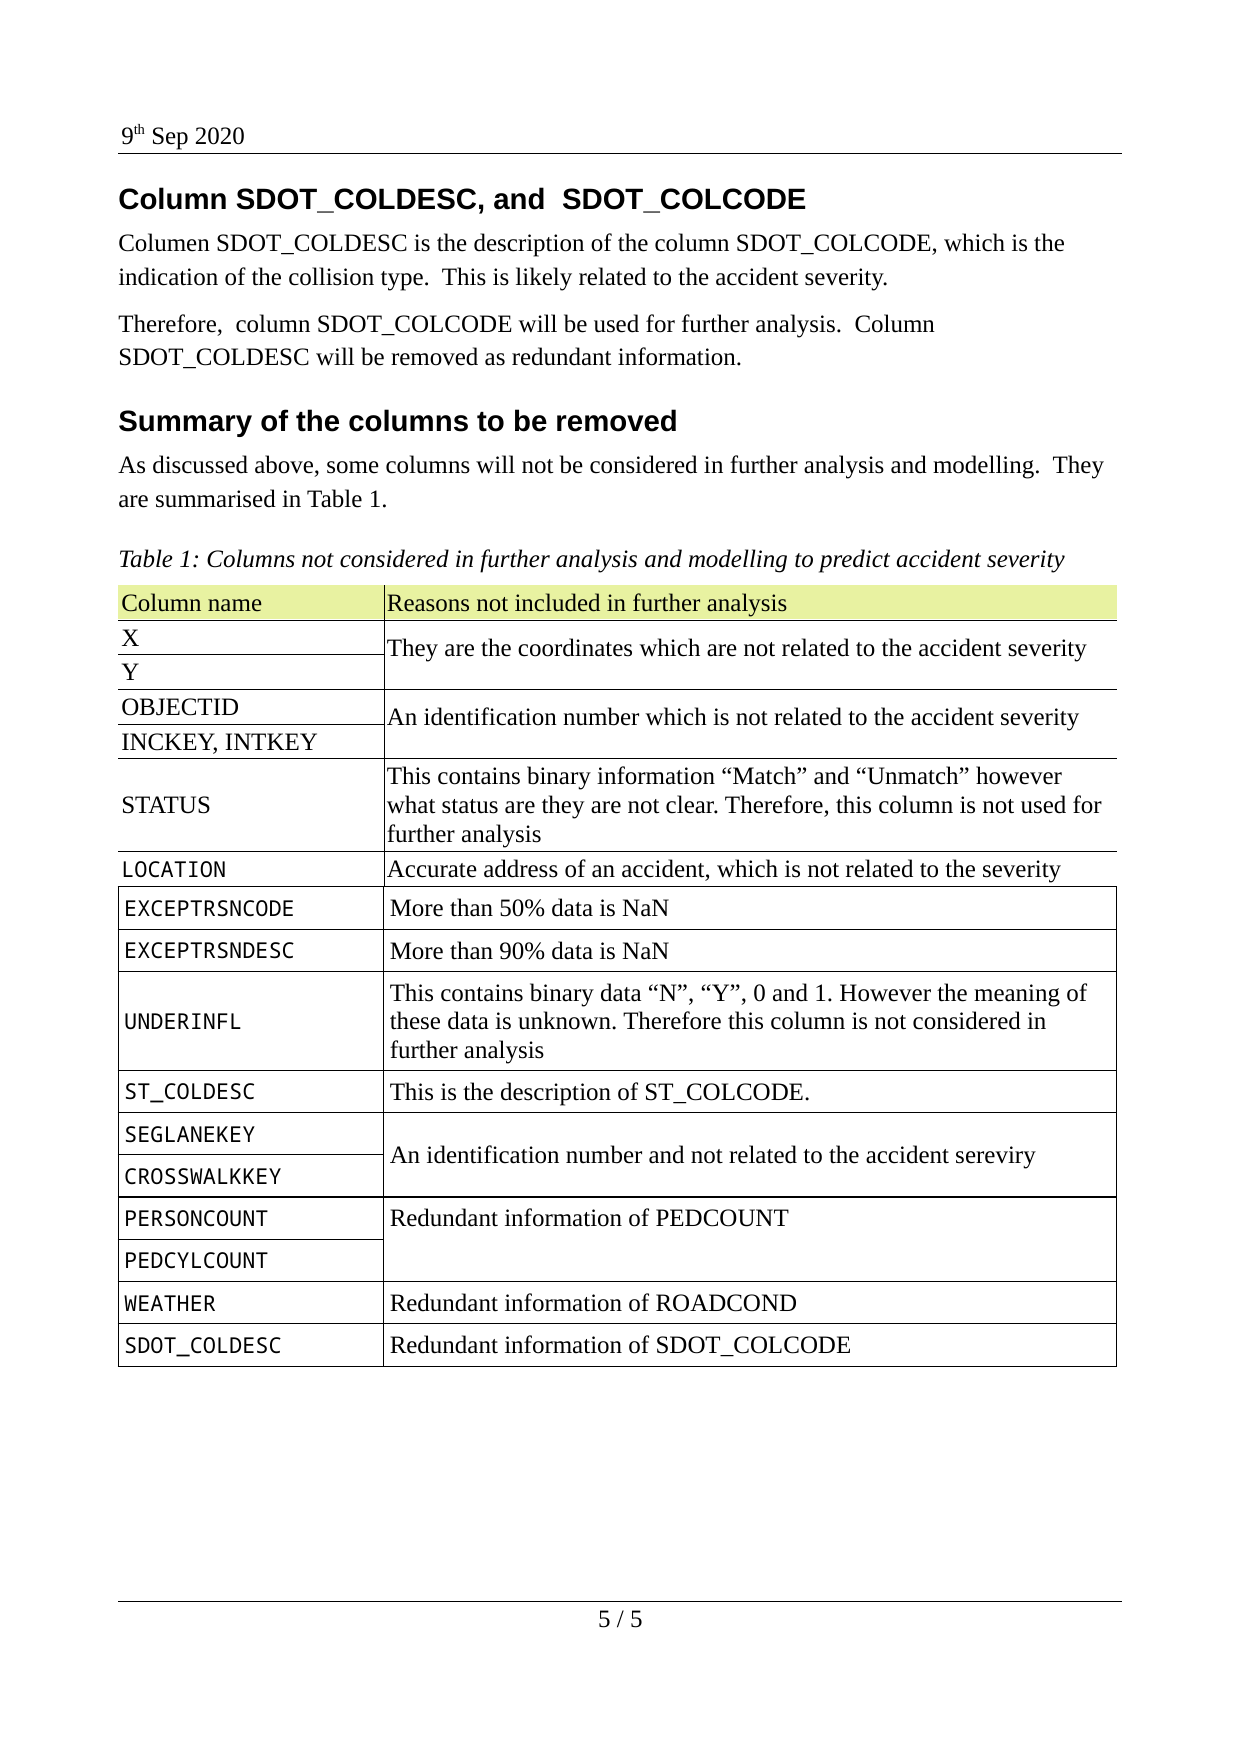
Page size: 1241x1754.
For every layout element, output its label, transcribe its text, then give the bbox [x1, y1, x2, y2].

table_cell This contains binary data “N”, “Y”, 0 and 1. However the meaning of these data is unknown. Therefore this column is not considered in further analysis [384, 972, 1116, 1069]
table_cell EXCEPTRSNCODE [119, 887, 383, 928]
text As discussed above, some columns will not be considered in further analysis and modelling. They are summarised in Table 1. [118, 451, 1122, 512]
table_cell An identification number and not related to the accident sereviry [384, 1113, 1116, 1196]
text Therefore, column SDOT_COLCODE will be used for further analysis. Column SDOT_COLDESC will be removed as redundant information. [118, 309, 1122, 371]
table_cell X [118, 621, 384, 654]
table_cell INCKEY, INTKEY [118, 725, 384, 758]
table_header Column name [118, 585, 384, 619]
subtitle Summary of the columns to be removed [118, 404, 1122, 438]
table_cell They are the coordinates which are not related to the accident severity [385, 621, 1117, 689]
text Table 1: Columns not considered in further analysis and modelling to predict accident severity [118, 544, 1122, 572]
table_cell PERSONCOUNT [119, 1198, 383, 1239]
table_cell Redundant information of ROADCOND [384, 1282, 1116, 1323]
table_cell PEDCYLCOUNT [119, 1240, 383, 1281]
table_cell Accurate address of an accident, which is not related to the severity [385, 852, 1117, 886]
table_cell UNDERINFL [119, 972, 383, 1069]
table_cell More than 90% data is NaN [384, 930, 1116, 971]
table_cell More than 50% data is NaN [384, 887, 1116, 928]
table_cell WEATHER [119, 1282, 383, 1323]
text Columen SDOT_COLDESC is the description of the column SDOT_COLCODE, which is the indication of the collision type. This is likely related to the accident severity. [118, 228, 1122, 290]
table_cell This is the description of ST_COLCODE. [384, 1071, 1116, 1112]
table_cell OBJECTID [118, 690, 384, 724]
table_cell Redundant information of SDOT_COLCODE [384, 1324, 1116, 1366]
table_cell Y [118, 655, 384, 689]
table_cell An identification number which is not related to the accident severity [385, 690, 1117, 758]
subtitle Column SDOT_COLDESC, and SDOT_COLCODE [118, 182, 1122, 216]
table_cell STATUS [118, 759, 384, 851]
table_cell SEGLANEKEY [119, 1113, 383, 1154]
table_cell CROSSWALKKEY [119, 1155, 383, 1196]
table_cell This contains binary information “Match” and “Unmatch” however what status are they are not clear. Therefore, this column is not used for further analysis [385, 759, 1117, 851]
table_cell SDOT_COLDESC [119, 1324, 383, 1366]
table_cell ST_COLDESC [119, 1071, 383, 1112]
table_cell Redundant information of PEDCOUNT [384, 1198, 1116, 1281]
table_cell EXCEPTRSNDESC [119, 930, 383, 971]
table_cell LOCATION [118, 852, 384, 886]
table_header Reasons not included in further analysis [385, 585, 1117, 619]
